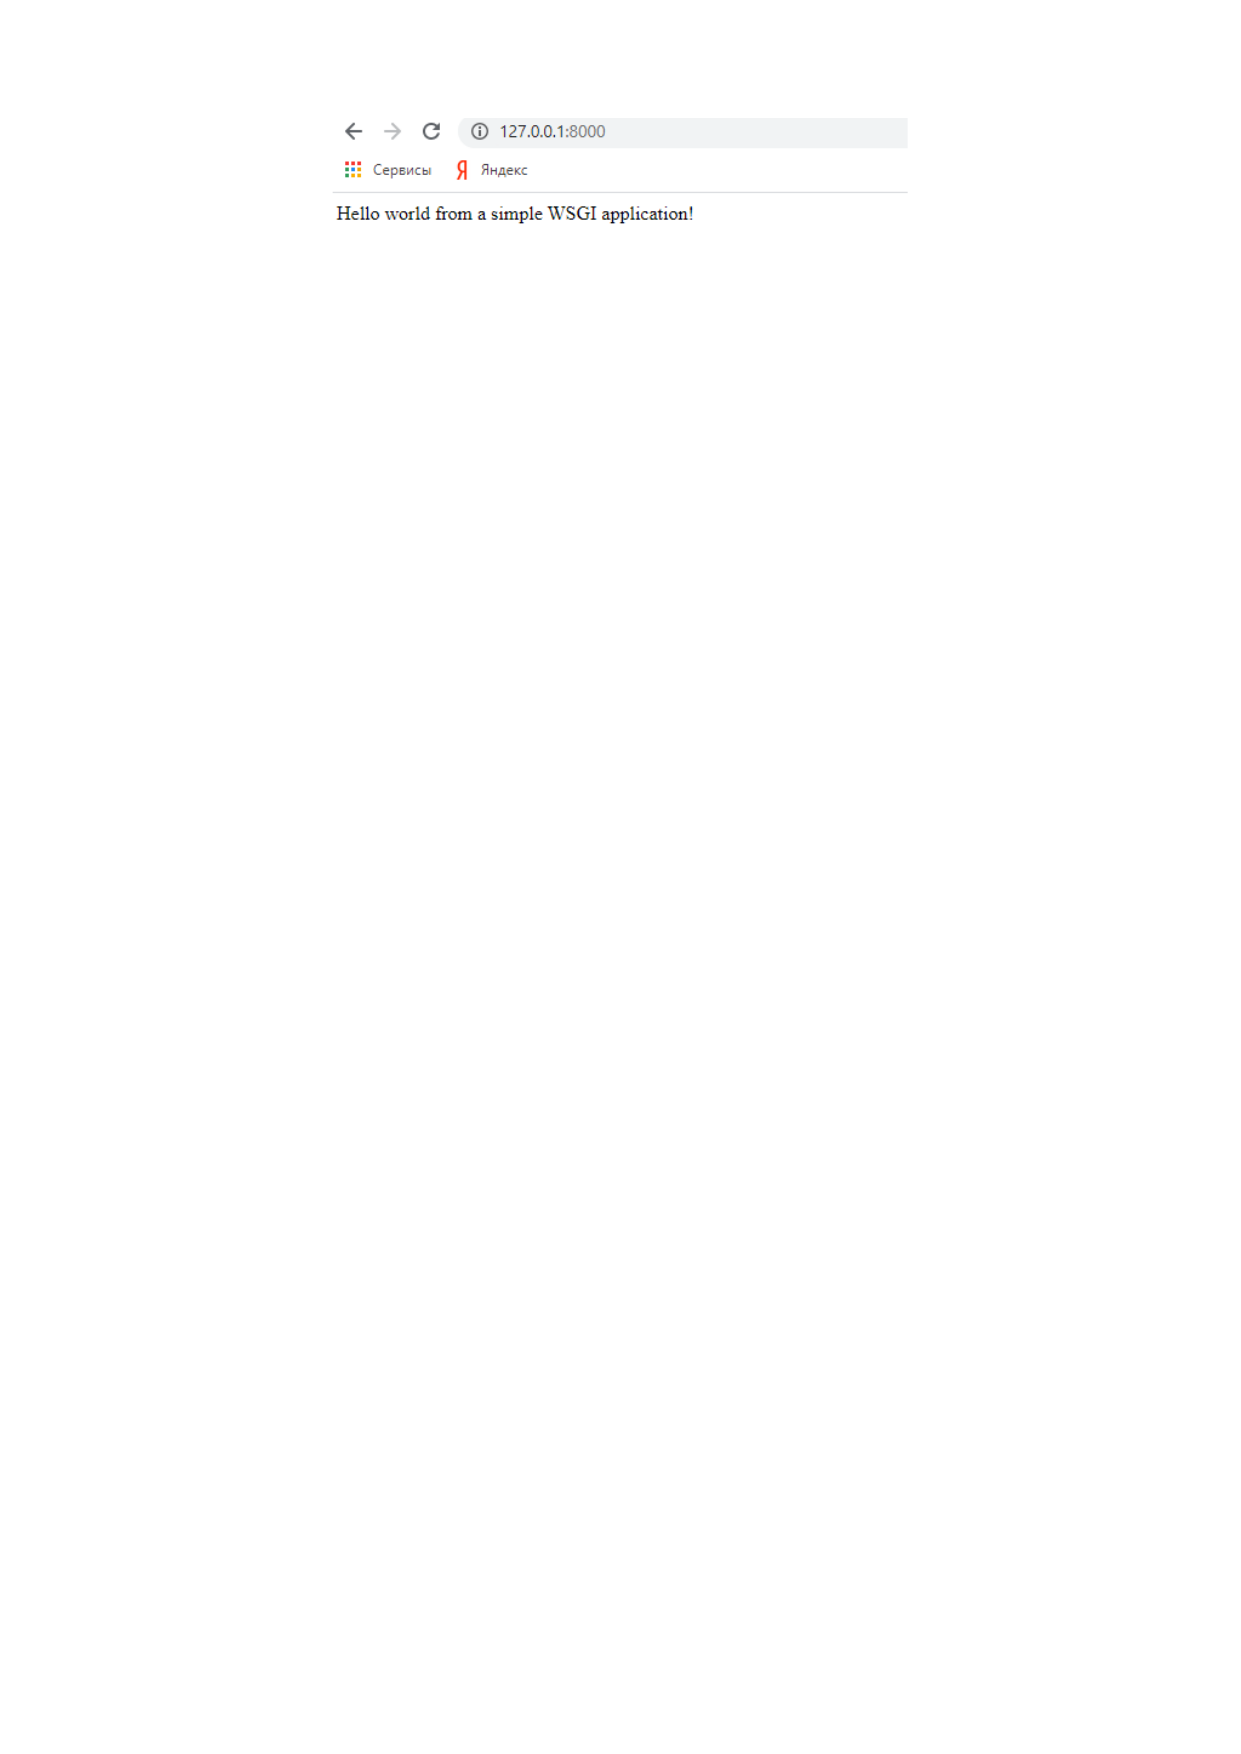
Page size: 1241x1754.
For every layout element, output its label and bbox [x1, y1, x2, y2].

picture [332, 118, 908, 444]
